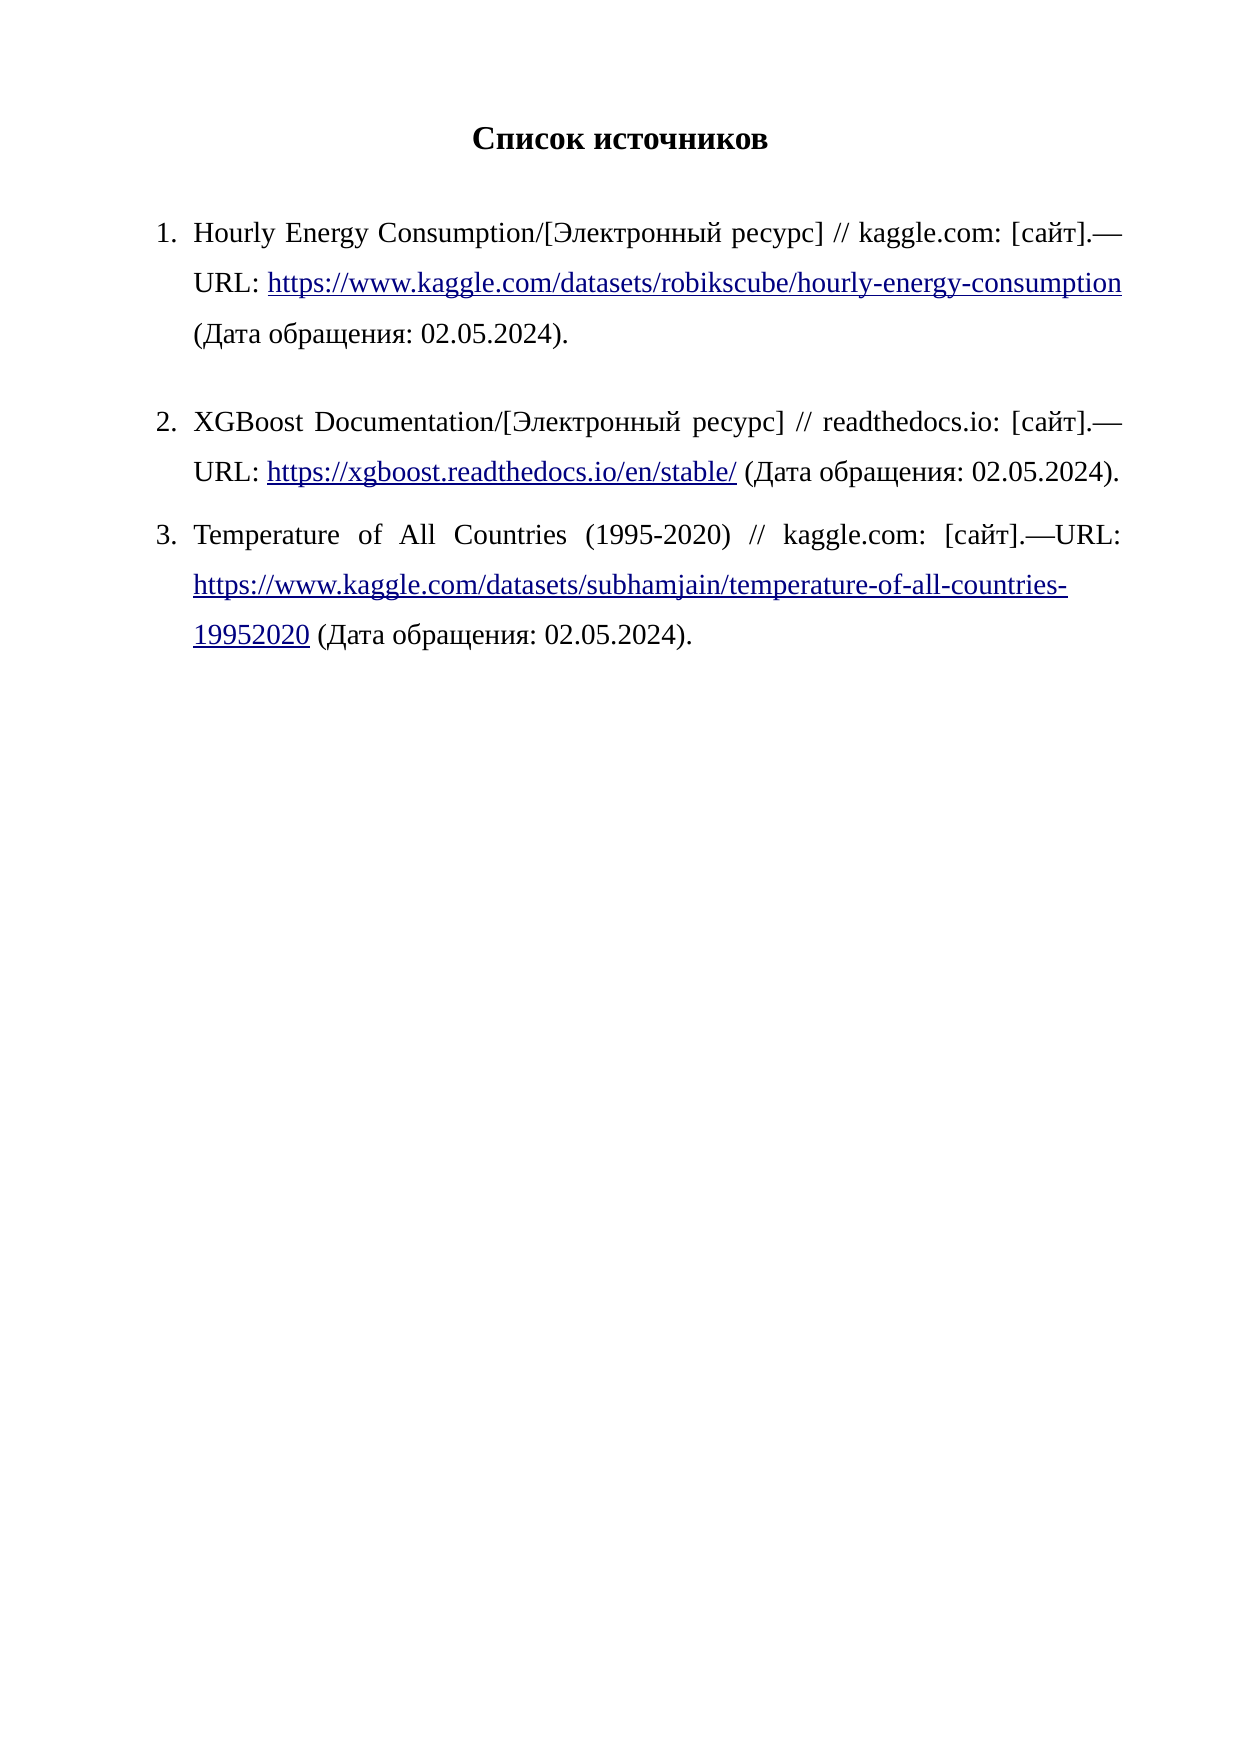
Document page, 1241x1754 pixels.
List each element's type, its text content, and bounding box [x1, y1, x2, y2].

list Temperature of All Countries (1995-2020) // kaggle.com: [сайт].—URL: https://www.kaggle.com/datasets/subhamjain/temperature-of-all-countries-19952020 (Дата обращения: 02.05.2024). [156, 517, 1122, 651]
subtitle XGBoost Documentation/[Электронный ресурс] // readthedocs.io: [сайт].—URL: https://xgboost.readthedocs.io/en/stable/ (Дата обращения: 02.05.2024). [156, 404, 1122, 487]
subtitle Hourly Energy Consumption/[Электронный ресурс] // kaggle.com: [сайт].—URL: https://www.kaggle.com/datasets/robikscube/hourly-energy-consumption (Дата обращения: 02.05.2024). [156, 215, 1122, 349]
text Список источников [118, 118, 1122, 156]
